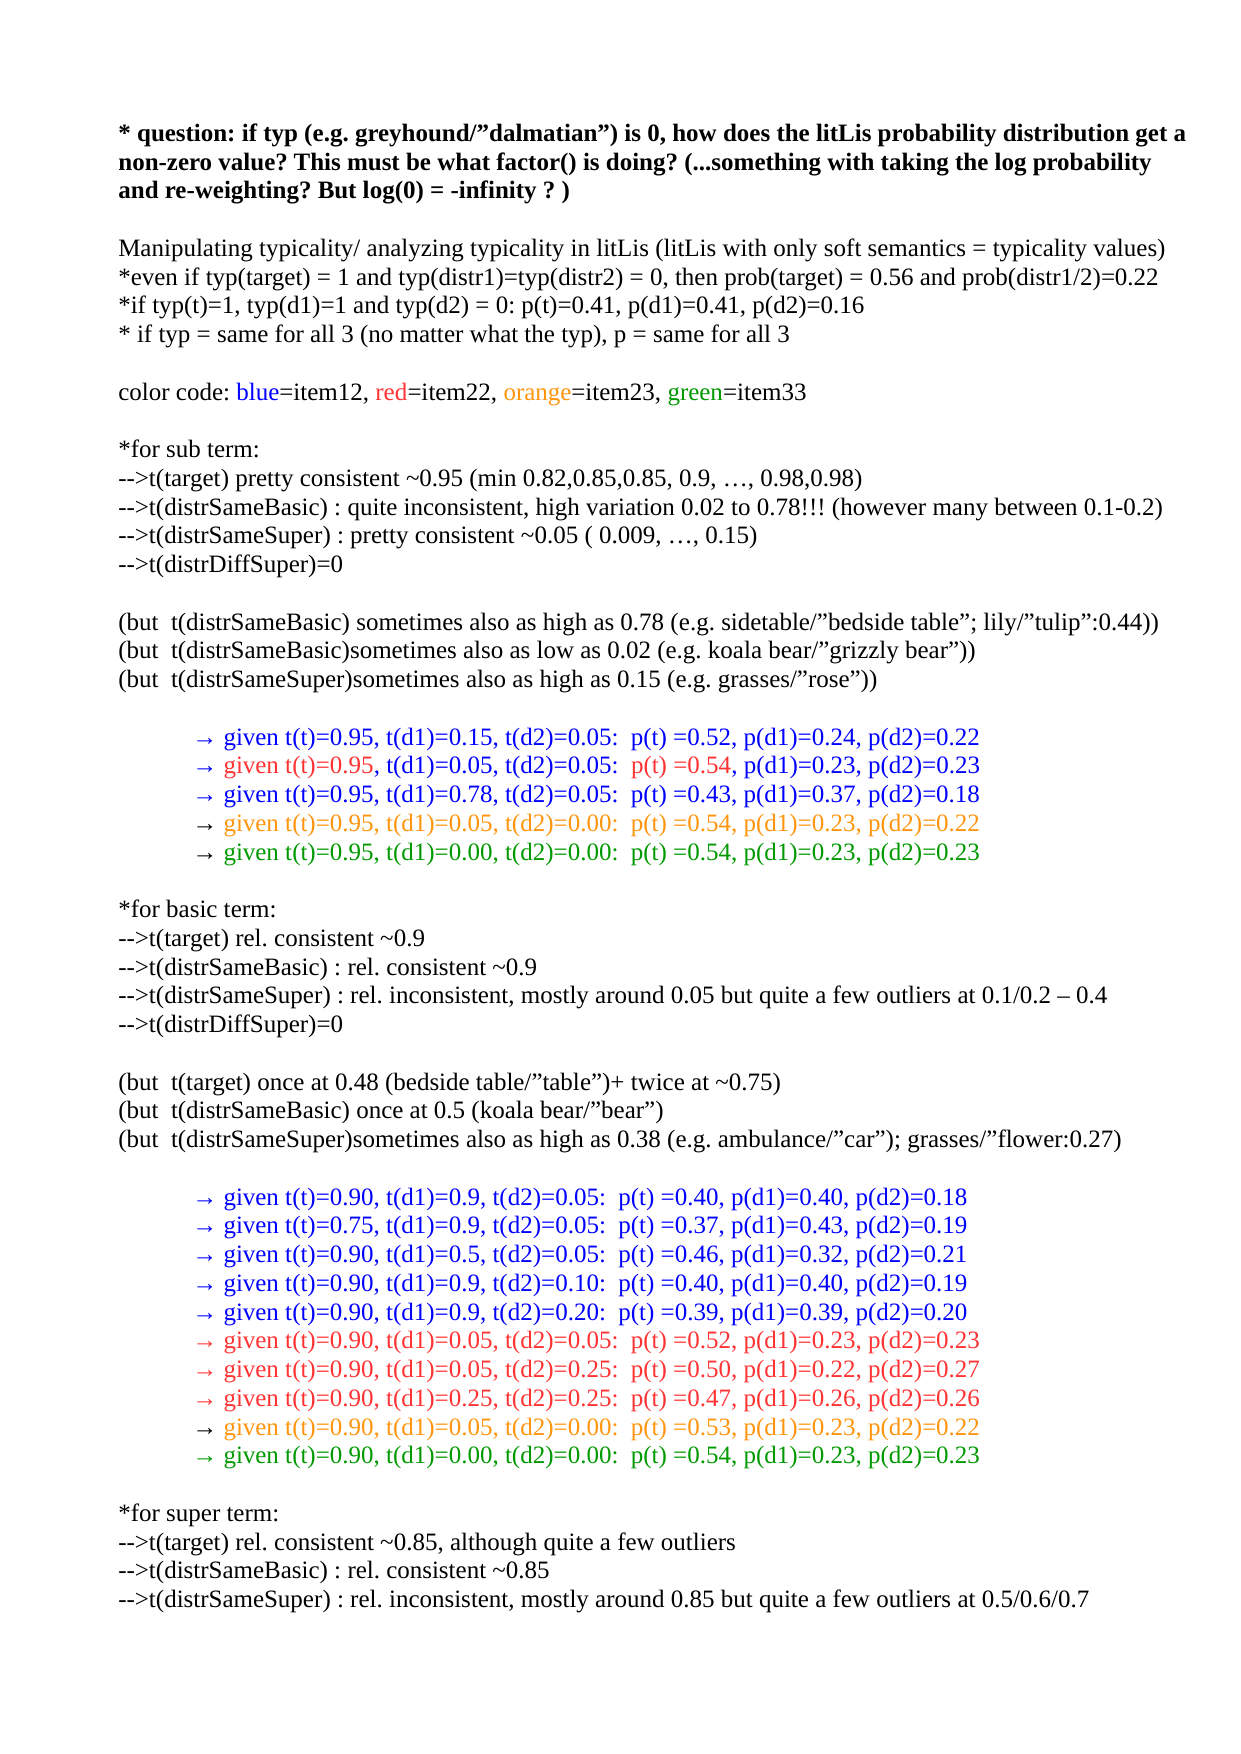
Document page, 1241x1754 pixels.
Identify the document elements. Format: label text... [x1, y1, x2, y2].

text → given t(t)=0.95, t(d1)=0.15, t(d2)=0.05: p(t) =0.52, p(d1)=0.24, p(d2)=0.22 [118, 722, 1187, 751]
text → given t(t)=0.90, t(d1)=0.05, t(d2)=0.05: p(t) =0.52, p(d1)=0.23, p(d2)=0.23 [118, 1326, 1187, 1354]
text *if typ(t)=1, typ(d1)=1 and typ(d2) = 0: p(t)=0.41, p(d1)=0.41, p(d2)=0.16 [118, 291, 1187, 319]
text (but t(distrSameSuper)sometimes also as high as 0.38 (e.g. ambulance/”car”); grasses/”flower:0.27) [118, 1124, 1187, 1153]
text (but t(distrSameSuper)sometimes also as high as 0.15 (e.g. grasses/”rose”)) [118, 664, 1187, 693]
text → given t(t)=0.75, t(d1)=0.9, t(d2)=0.05: p(t) =0.37, p(d1)=0.43, p(d2)=0.19 [118, 1211, 1187, 1239]
text * if typ = same for all 3 (no matter what the typ), p = same for all 3 [118, 319, 1187, 348]
text color code: blue=item12, red=item22, orange=item23, green=item33 [118, 377, 1187, 406]
text * question: if typ (e.g. greyhound/”dalmatian”) is 0, how does the litLis probability distribution get a non-zero value? This must be what factor() is doing? (...something with taking the log probability and re-weighting? But log(0) = -infinity ? ) [118, 118, 1187, 204]
text (but t(distrSameBasic) sometimes also as high as 0.78 (e.g. sidetable/”bedside table”; lily/”tulip”:0.44)) [118, 607, 1187, 636]
text -->t(distrSameBasic) : rel. consistent ~0.9 [118, 952, 1187, 981]
text *for sub term: [118, 434, 1187, 463]
text *for basic term: [118, 894, 1187, 923]
text → given t(t)=0.90, t(d1)=0.9, t(d2)=0.10: p(t) =0.40, p(d1)=0.40, p(d2)=0.19 [118, 1268, 1187, 1297]
text -->t(distrSameBasic) : rel. consistent ~0.85 [118, 1556, 1187, 1584]
text → given t(t)=0.95, t(d1)=0.05, t(d2)=0.00: p(t) =0.54, p(d1)=0.23, p(d2)=0.22 [118, 808, 1187, 837]
text → given t(t)=0.90, t(d1)=0.5, t(d2)=0.05: p(t) =0.46, p(d1)=0.32, p(d2)=0.21 [118, 1239, 1187, 1268]
text → given t(t)=0.95, t(d1)=0.78, t(d2)=0.05: p(t) =0.43, p(d1)=0.37, p(d2)=0.18 [118, 779, 1187, 808]
text → given t(t)=0.90, t(d1)=0.05, t(d2)=0.25: p(t) =0.50, p(d1)=0.22, p(d2)=0.27 [118, 1354, 1187, 1383]
text (but t(target) once at 0.48 (bedside table/”table”)+ twice at ~0.75) [118, 1067, 1187, 1096]
text Manipulating typicality/ analyzing typicality in litLis (litLis with only soft semantics = typicality values) [118, 233, 1187, 262]
text -->t(distrSameBasic) : quite inconsistent, high variation 0.02 to 0.78!!! (however many between 0.1-0.2) [118, 492, 1187, 521]
text *for super term: [118, 1498, 1187, 1527]
text → given t(t)=0.90, t(d1)=0.05, t(d2)=0.00: p(t) =0.53, p(d1)=0.23, p(d2)=0.22 [118, 1412, 1187, 1441]
text *even if typ(target) = 1 and typ(distr1)=typ(distr2) = 0, then prob(target) = 0.56 and prob(distr1/2)=0.22 [118, 262, 1187, 291]
text → given t(t)=0.90, t(d1)=0.9, t(d2)=0.05: p(t) =0.40, p(d1)=0.40, p(d2)=0.18 [118, 1182, 1187, 1211]
text -->t(target) rel. consistent ~0.9 [118, 923, 1187, 952]
text -->t(target) rel. consistent ~0.85, although quite a few outliers [118, 1527, 1187, 1556]
text → given t(t)=0.90, t(d1)=0.00, t(d2)=0.00: p(t) =0.54, p(d1)=0.23, p(d2)=0.23 [118, 1441, 1187, 1469]
text -->t(distrSameSuper) : pretty consistent ~0.05 ( 0.009, …, 0.15) [118, 521, 1187, 549]
text -->t(target) pretty consistent ~0.95 (min 0.82,0.85,0.85, 0.9, …, 0.98,0.98) [118, 463, 1187, 492]
text -->t(distrDiffSuper)=0 [118, 1009, 1187, 1038]
text → given t(t)=0.95, t(d1)=0.00, t(d2)=0.00: p(t) =0.54, p(d1)=0.23, p(d2)=0.23 [118, 837, 1187, 866]
text (but t(distrSameBasic) once at 0.5 (koala bear/”bear”) [118, 1096, 1187, 1124]
text → given t(t)=0.90, t(d1)=0.25, t(d2)=0.25: p(t) =0.47, p(d1)=0.26, p(d2)=0.26 [118, 1383, 1187, 1412]
text -->t(distrSameSuper) : rel. inconsistent, mostly around 0.05 but quite a few outliers at 0.1/0.2 – 0.4 [118, 981, 1187, 1009]
text -->t(distrDiffSuper)=0 [118, 549, 1187, 578]
text → given t(t)=0.95, t(d1)=0.05, t(d2)=0.05: p(t) =0.54, p(d1)=0.23, p(d2)=0.23 [118, 751, 1187, 779]
text -->t(distrSameSuper) : rel. inconsistent, mostly around 0.85 but quite a few outliers at 0.5/0.6/0.7 [118, 1584, 1187, 1613]
text (but t(distrSameBasic)sometimes also as low as 0.02 (e.g. koala bear/”grizzly bear”)) [118, 636, 1187, 664]
text → given t(t)=0.90, t(d1)=0.9, t(d2)=0.20: p(t) =0.39, p(d1)=0.39, p(d2)=0.20 [118, 1297, 1187, 1326]
